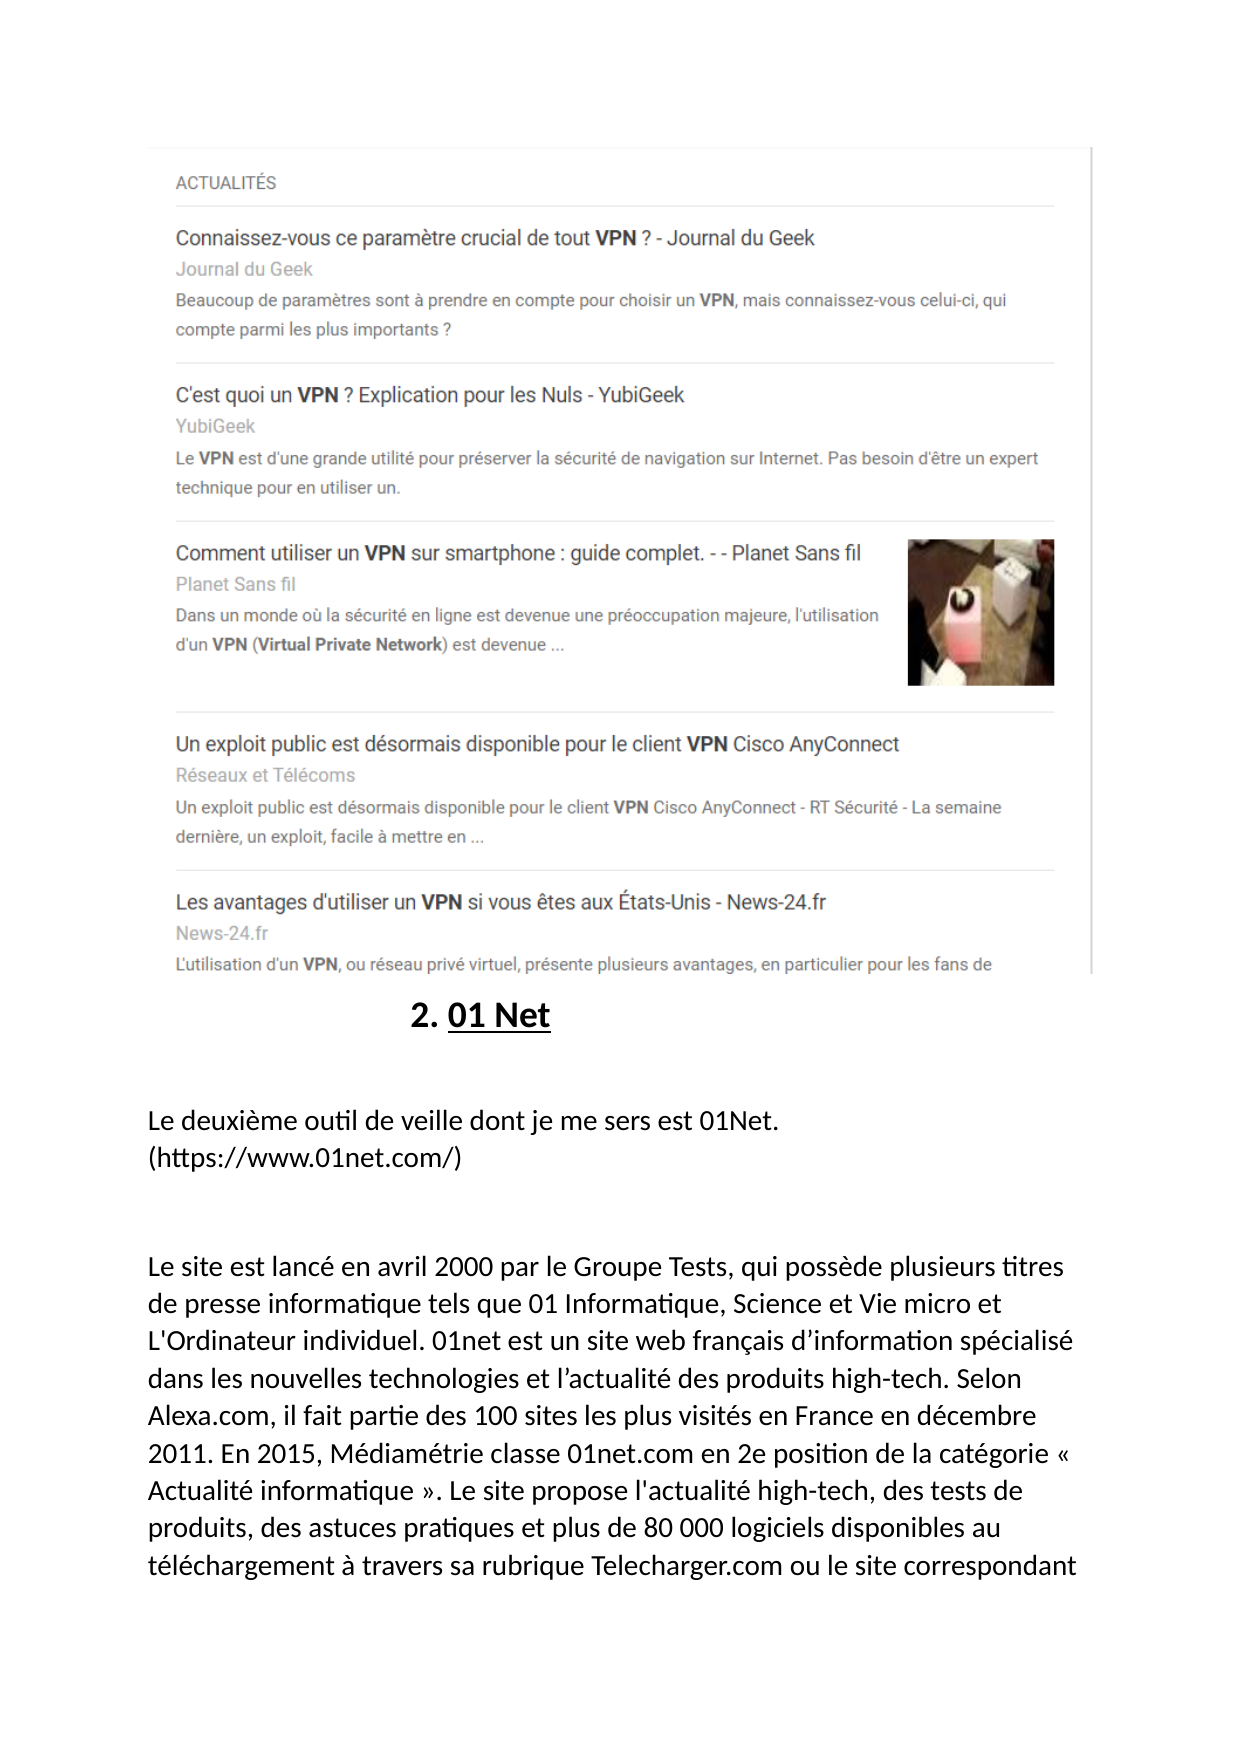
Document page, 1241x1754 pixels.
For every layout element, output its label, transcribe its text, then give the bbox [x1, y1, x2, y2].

list 01 Net [410, 991, 1093, 1037]
text Le site est lancé en avril 2000 par le Groupe Tests, qui possède plusieurs titres de presse informatique tels que 01 Informatique, Science et Vie micro et L'Ordinateur individuel. 01net est un site web français d’information spécialisé dans les nouvelles technologies et l’actualité des produits high-tech. Selon Alexa.com, il fait partie des 100 sites les plus visités en France en décembre 2011. En 2015, Médiamétrie classe 01net.com en 2e position de la catégorie « Actualité informatique ». Le site propose l'actualité high-tech, des tests de produits, des astuces pratiques et plus de 80 000 logiciels disponibles au téléchargement à travers sa rubrique Telecharger.com ou le site correspondant [148, 1248, 1093, 1582]
text Le deuxième outil de veille dont je me sers est 01Net. (https://www.01net.com/) [148, 1102, 1093, 1175]
